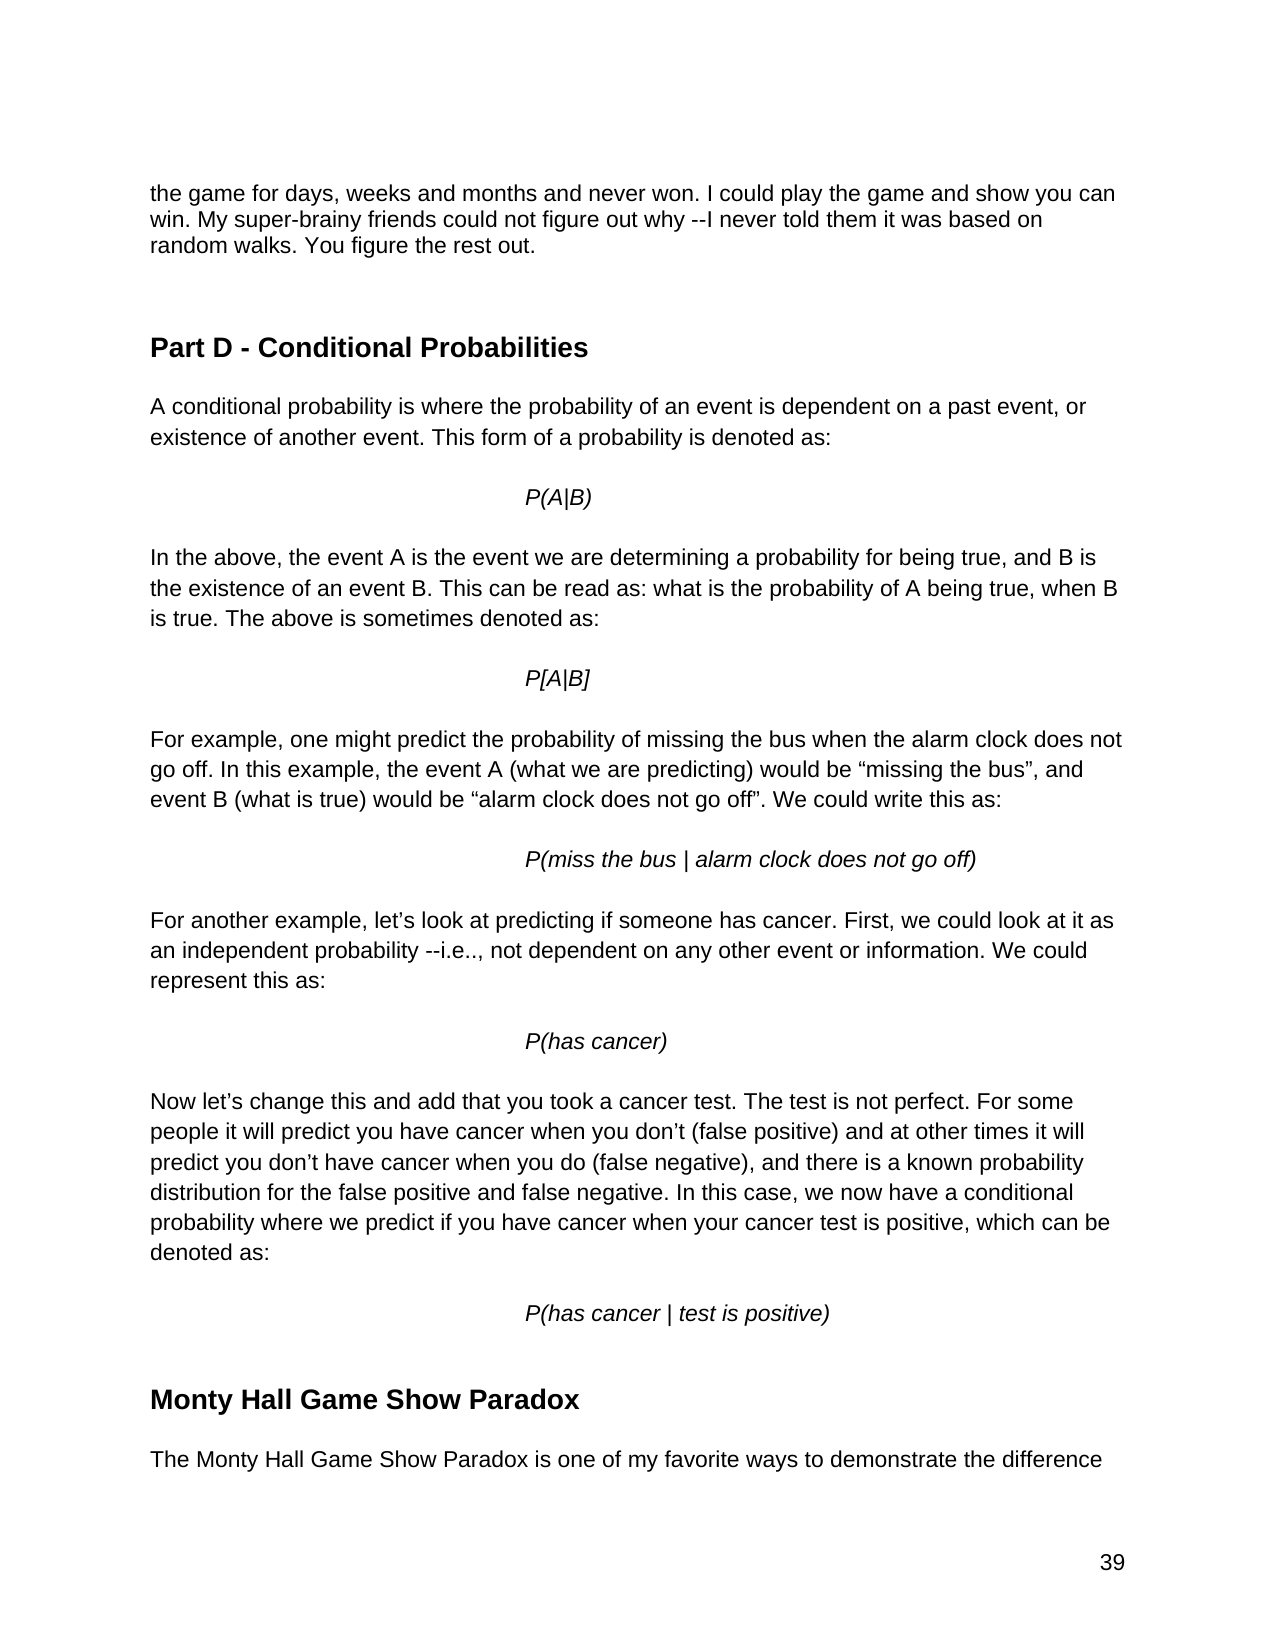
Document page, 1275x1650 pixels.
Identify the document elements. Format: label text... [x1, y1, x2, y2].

text For example, one might predict the probability of missing the bus when the alarm clock does not go off. In this example, the event A (what we are predicting) would be “missing the bus”, and event B (what is true) would be “alarm clock does not go off”. We could write this as: [150, 726, 1125, 812]
text the game for days, weeks and months and never won. I could play the game and show you can win. My super-brainy friends could not figure out why --I never told them it was based on random walks. You figure the rest out. [150, 179, 1125, 258]
text P(miss the bus | alarm clock does not go off) [450, 846, 1125, 903]
text Now let’s change this and add that you took a cancer test. The test is not perfect. For some people it will predict you have cancer when you don’t (false positive) and at other times it will predict you don’t have cancer when you do (false negative), and there is a known probability distribution for the false positive and false negative. In this case, we now have a conditional probability where we predict if you have cancer when your cancer test is positive, which can be denoted as: [150, 1088, 1125, 1266]
text Part D - Conditional Probabilities [150, 331, 1125, 363]
text P(A|B) [150, 484, 1125, 541]
text A conditional probability is where the probability of an event is dependent on a past event, or existence of another event. This form of a probability is denoted as: [150, 393, 1125, 450]
text Monty Hall Game Show Paradox [150, 1383, 1125, 1415]
text P[A|B] [150, 665, 1125, 722]
text In the above, the event A is the event we are determining a probability for being true, and B is the existence of an event B. This can be read as: what is the probability of A being true, when B is true. The above is sometimes denoted as: [150, 544, 1125, 631]
text P(has cancer) [450, 1028, 1125, 1054]
text P(has cancer | test is positive) [450, 1299, 1125, 1356]
text For another example, let’s look at predicting if someone has cancer. First, we could look at it as an independent probability --i.e.., not dependent on any other event or information. We could represent this as: [150, 907, 1125, 994]
text The Monty Hall Game Show Paradox is one of my favorite ways to demonstrate the difference [150, 1446, 1125, 1472]
